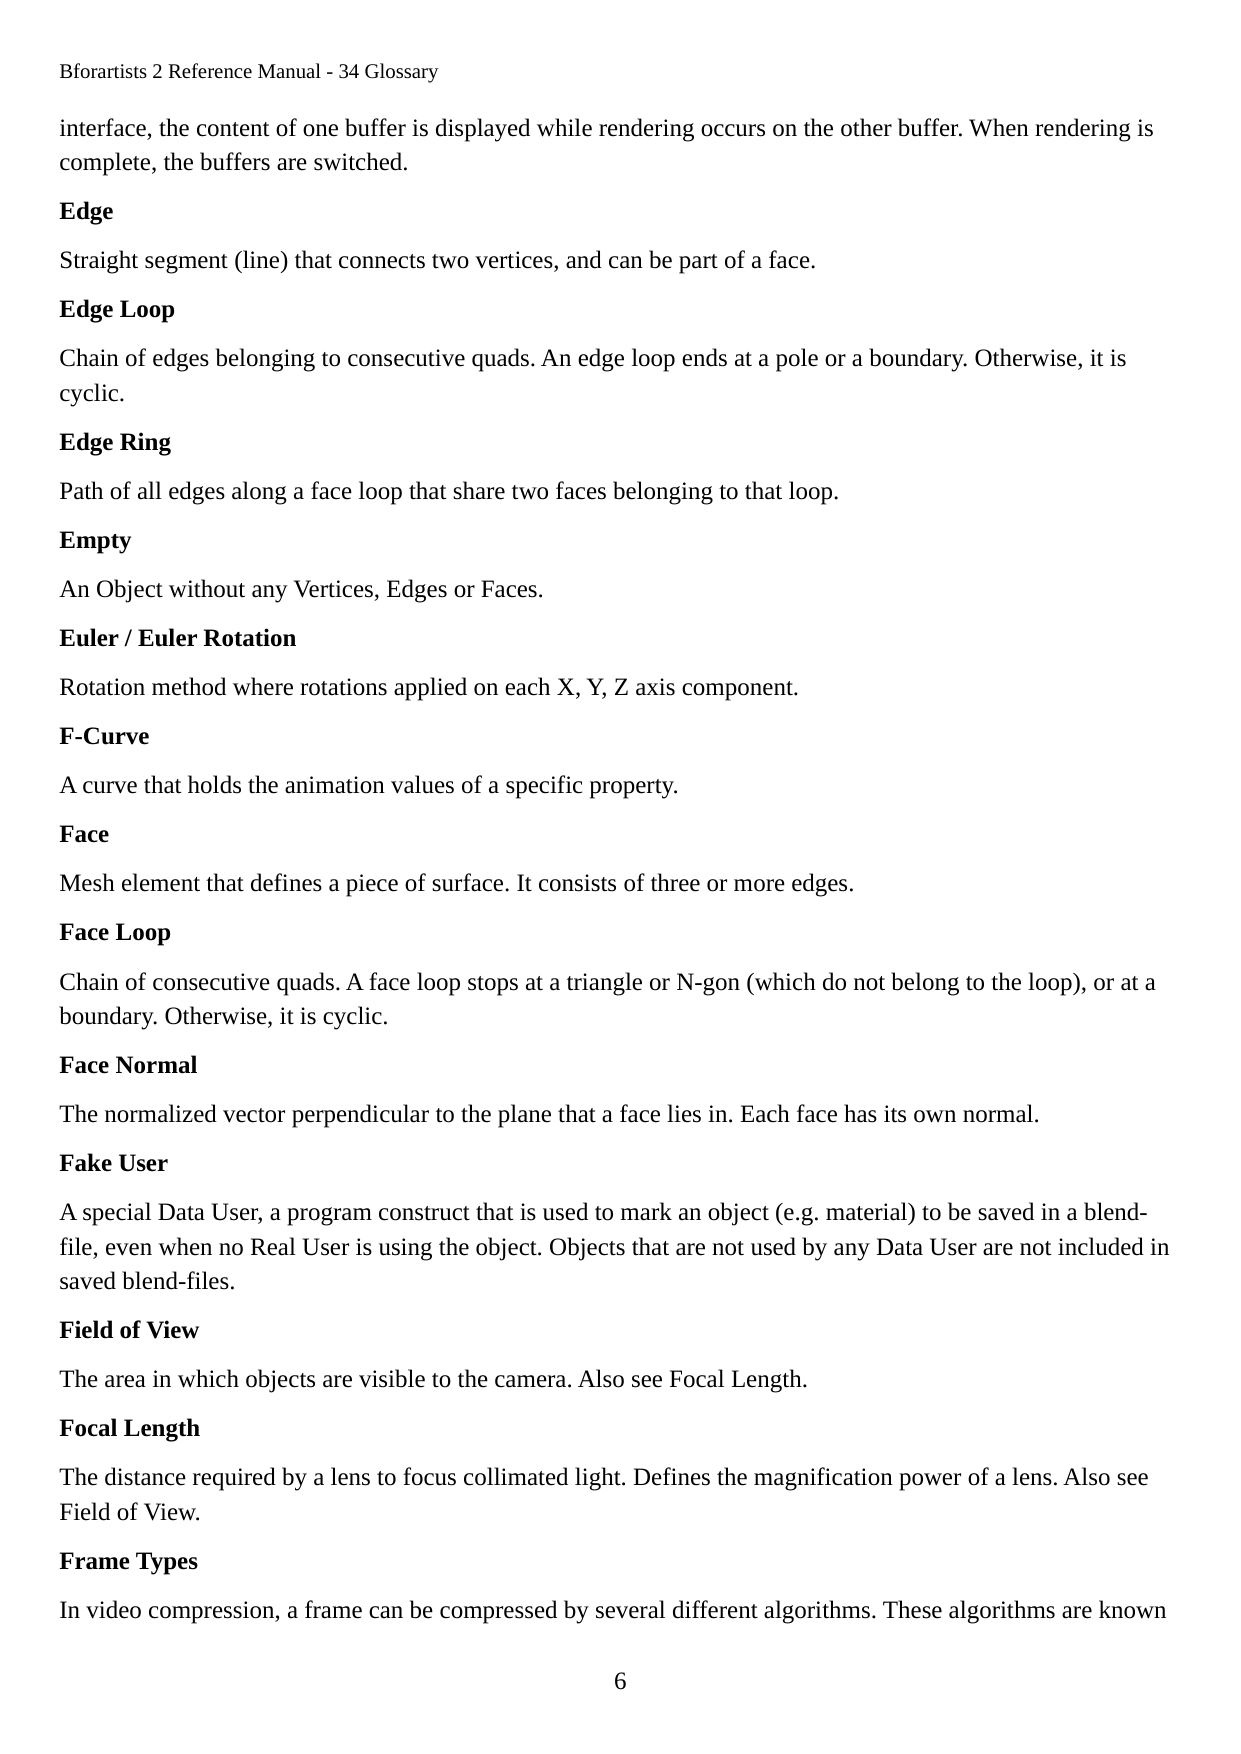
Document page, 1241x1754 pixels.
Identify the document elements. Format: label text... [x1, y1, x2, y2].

text Frame Types [59, 1546, 1181, 1575]
text Edge Loop [59, 294, 1181, 323]
text The distance required by a lens to focus collimated light. Defines the magnification power of a lens. Also see Field of View. [59, 1462, 1181, 1526]
text Path of all edges along a face loop that share two faces belonging to that loop. [59, 476, 1181, 505]
text The area in which objects are visible to the camera. Also see Focal Length. [59, 1364, 1181, 1393]
text Mesh element that defines a piece of surface. It consists of three or more edges. [59, 868, 1181, 897]
text Chain of consecutive quads. A face loop stops at a triangle or N-gon (which do not belong to the loop), or at a boundary. Otherwise, it is cyclic. [59, 967, 1181, 1030]
text interface, the content of one buffer is displayed while rendering occurs on the other buffer. When rendering is complete, the buffers are switched. [59, 113, 1181, 176]
text Face [59, 819, 1181, 848]
text In video compression, a frame can be compressed by several different algorithms. These algorithms are known [59, 1595, 1181, 1624]
text Chain of edges belonging to consecutive quads. An edge loop ends at a pole or a boundary. Otherwise, it is cyclic. [59, 343, 1181, 407]
text Edge Ring [59, 427, 1181, 456]
text Focal Length [59, 1413, 1181, 1442]
text Euler / Euler Rotation [59, 623, 1181, 652]
text F-Curve [59, 721, 1181, 750]
text Rotation method where rotations applied on each X, Y, Z axis component. [59, 672, 1181, 701]
text Fake User [59, 1148, 1181, 1177]
text Face Normal [59, 1050, 1181, 1079]
text A special Data User, a program construct that is used to mark an object (e.g. material) to be saved in a blend-file, even when no Real User is using the object. Objects that are not used by any Data User are not included in saved blend-files. [59, 1197, 1181, 1295]
text Empty [59, 525, 1181, 554]
text Straight segment (line) that connects two vertices, and can be part of a face. [59, 245, 1181, 274]
text Edge [59, 196, 1181, 225]
text The normalized vector perpendicular to the plane that a face lies in. Each face has its own normal. [59, 1099, 1181, 1128]
text An Object without any Vertices, Edges or Faces. [59, 574, 1181, 603]
text Field of View [59, 1315, 1181, 1344]
text Face Loop [59, 917, 1181, 946]
text A curve that holds the animation values of a specific property. [59, 770, 1181, 799]
